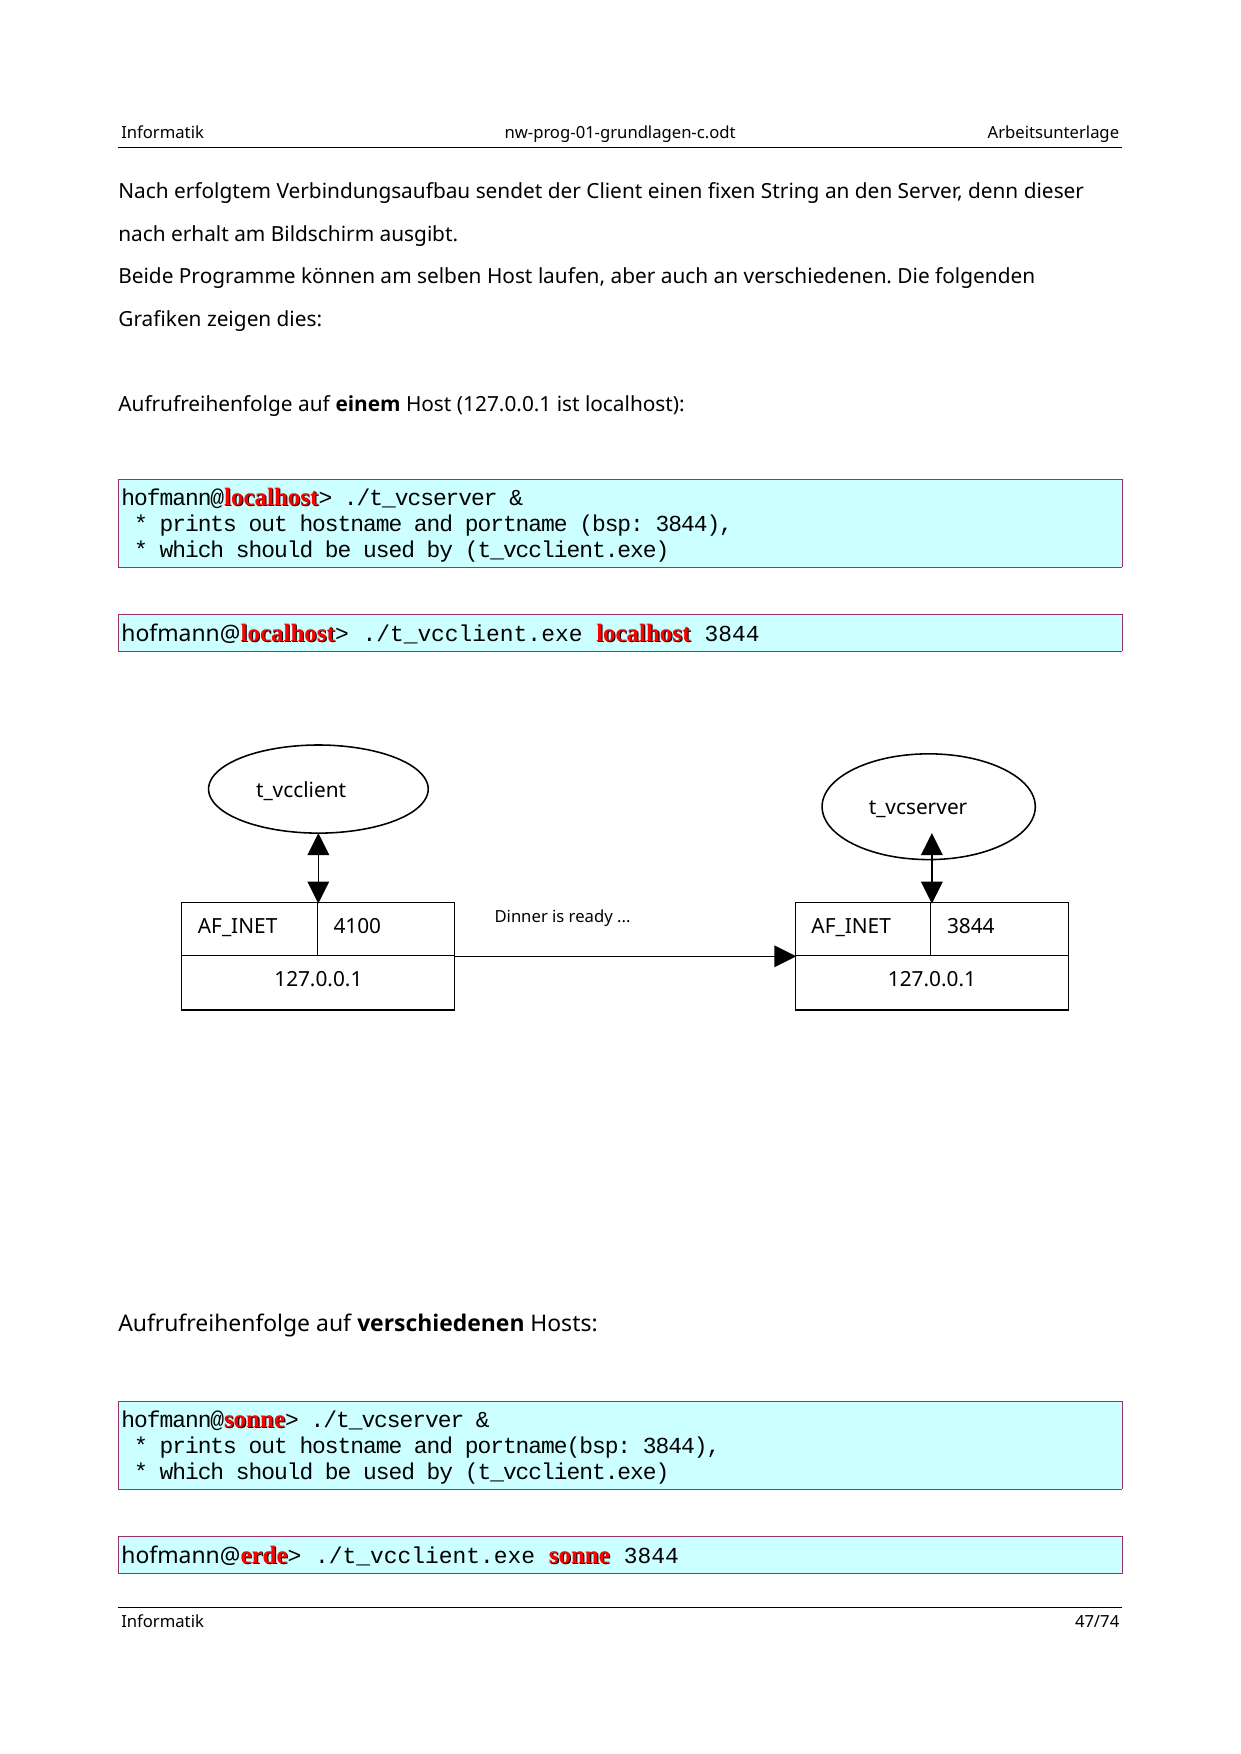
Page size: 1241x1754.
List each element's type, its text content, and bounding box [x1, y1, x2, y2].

text 127.0.0.1 [811, 964, 1052, 992]
text Aufrufreihenfolge auf einem Host (127.0.0.1 ist localhost): [118, 389, 1122, 418]
text Nach erfolgtem Verbindungsaufbau sendet der Client einen fixen String an den Server, denn dieser nach erhalt am Bildschirm ausgibt. [118, 176, 1122, 247]
text * prints out hostname and portname (bsp: 3844), * which should be used by (t_vcclient.exe) [119, 509, 1122, 567]
text hofmann@erde> ./t_vcclient.exe sonne 3844 [119, 1537, 1122, 1573]
text Beide Programme können am selben Host laufen, aber auch an verschiedenen. Die folgenden Grafiken zeigen dies: [118, 261, 1122, 332]
text 3844 [947, 911, 1052, 939]
text Dinner is ready ... [494, 905, 762, 928]
text Aufrufreihenfolge auf verschiedenen Hosts: [118, 1307, 1122, 1339]
text hofmann@localhost> ./t_vcclient.exe localhost 3844 [119, 615, 1122, 651]
text hofmann@sonne> ./t_vcserver & [119, 1402, 1122, 1431]
text AF_INET [811, 911, 917, 939]
text hofmann@localhost> ./t_vcserver & [119, 480, 1122, 509]
text * prints out hostname and portname(bsp: 3844), * which should be used by (t_vcclient.exe) [119, 1431, 1122, 1489]
text AF_INET [198, 911, 303, 939]
text 127.0.0.1 [198, 964, 439, 992]
text 4100 [333, 911, 439, 939]
